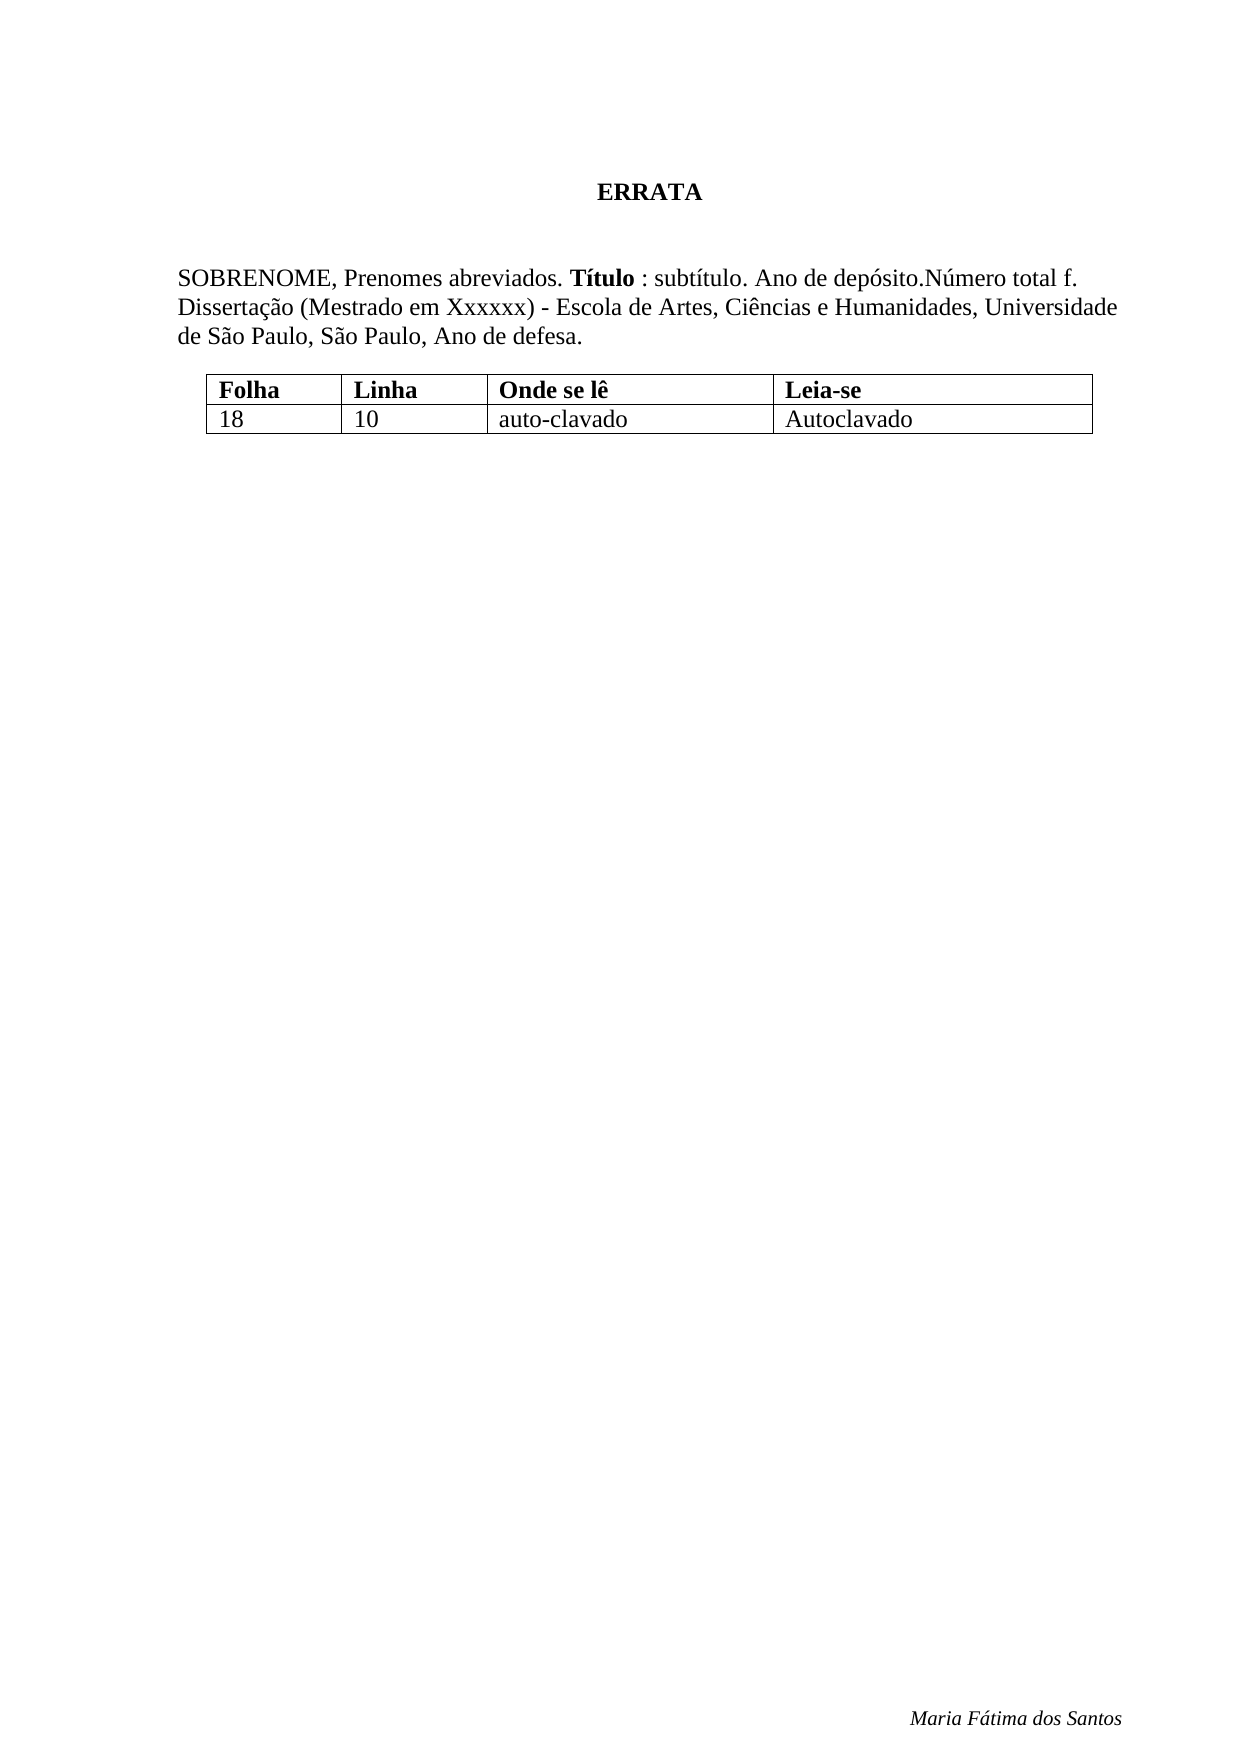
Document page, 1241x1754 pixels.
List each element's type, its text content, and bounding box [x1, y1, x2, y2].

table_header Leia-se [774, 375, 1092, 403]
text ERRATA [177, 177, 1122, 206]
table_cell 10 [342, 405, 487, 433]
table_header Folha [207, 375, 341, 403]
table_header Onde se lê [488, 375, 773, 403]
table_cell 18 [207, 405, 341, 433]
table_cell Autoclavado [774, 405, 1092, 433]
text SOBRENOME, Prenomes abreviados. Título : subtítulo. Ano de depósito.Número total f. Dissertação (Mestrado em Xxxxxx) - Escola de Artes, Ciências e Humanidades, Universidade de São Paulo, São Paulo, Ano de defesa. [177, 263, 1122, 350]
table_cell auto-clavado [488, 405, 773, 433]
table_header Linha [342, 375, 487, 403]
